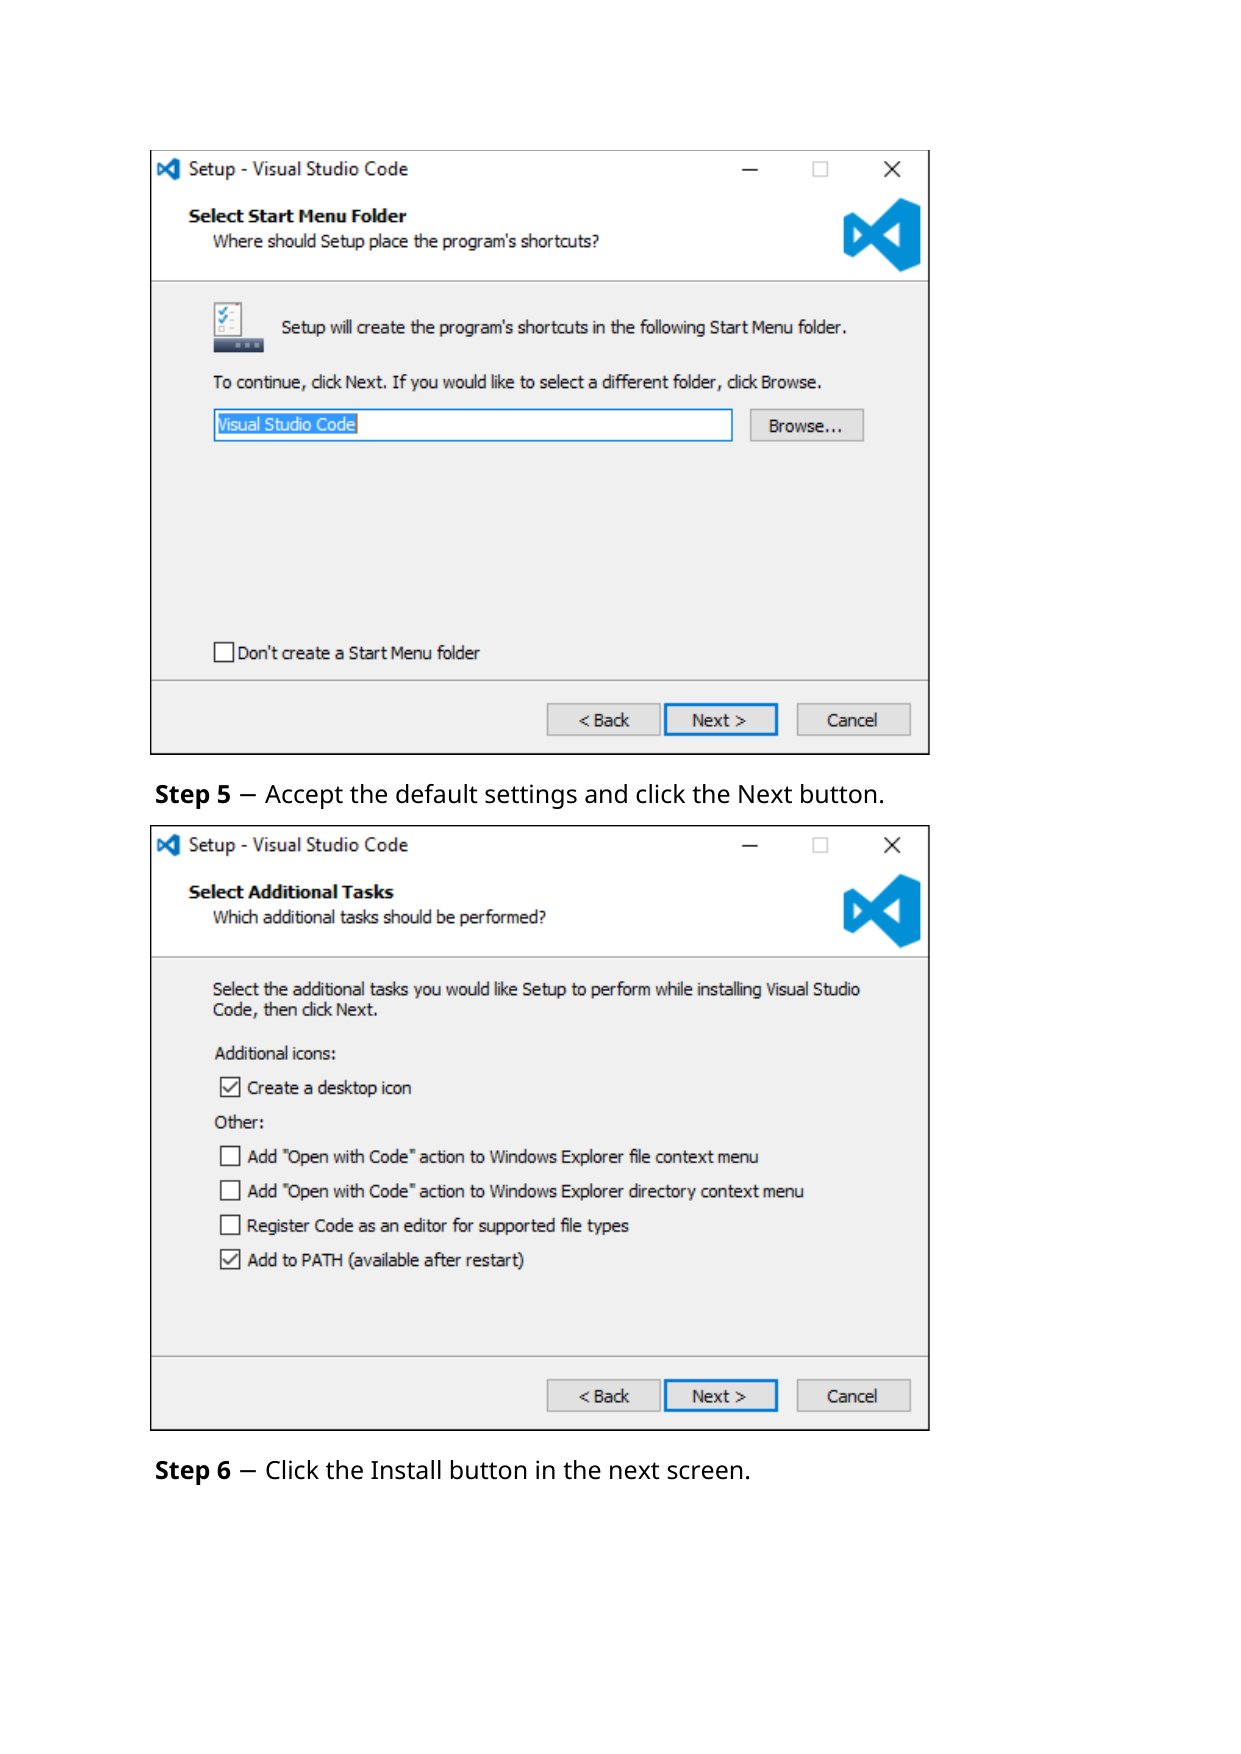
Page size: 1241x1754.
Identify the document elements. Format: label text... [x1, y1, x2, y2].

text Step 5 − Accept the default settings and click the Next button. [155, 773, 1085, 811]
text Step 6 − Click the Install button in the next screen. [155, 1449, 1085, 1486]
